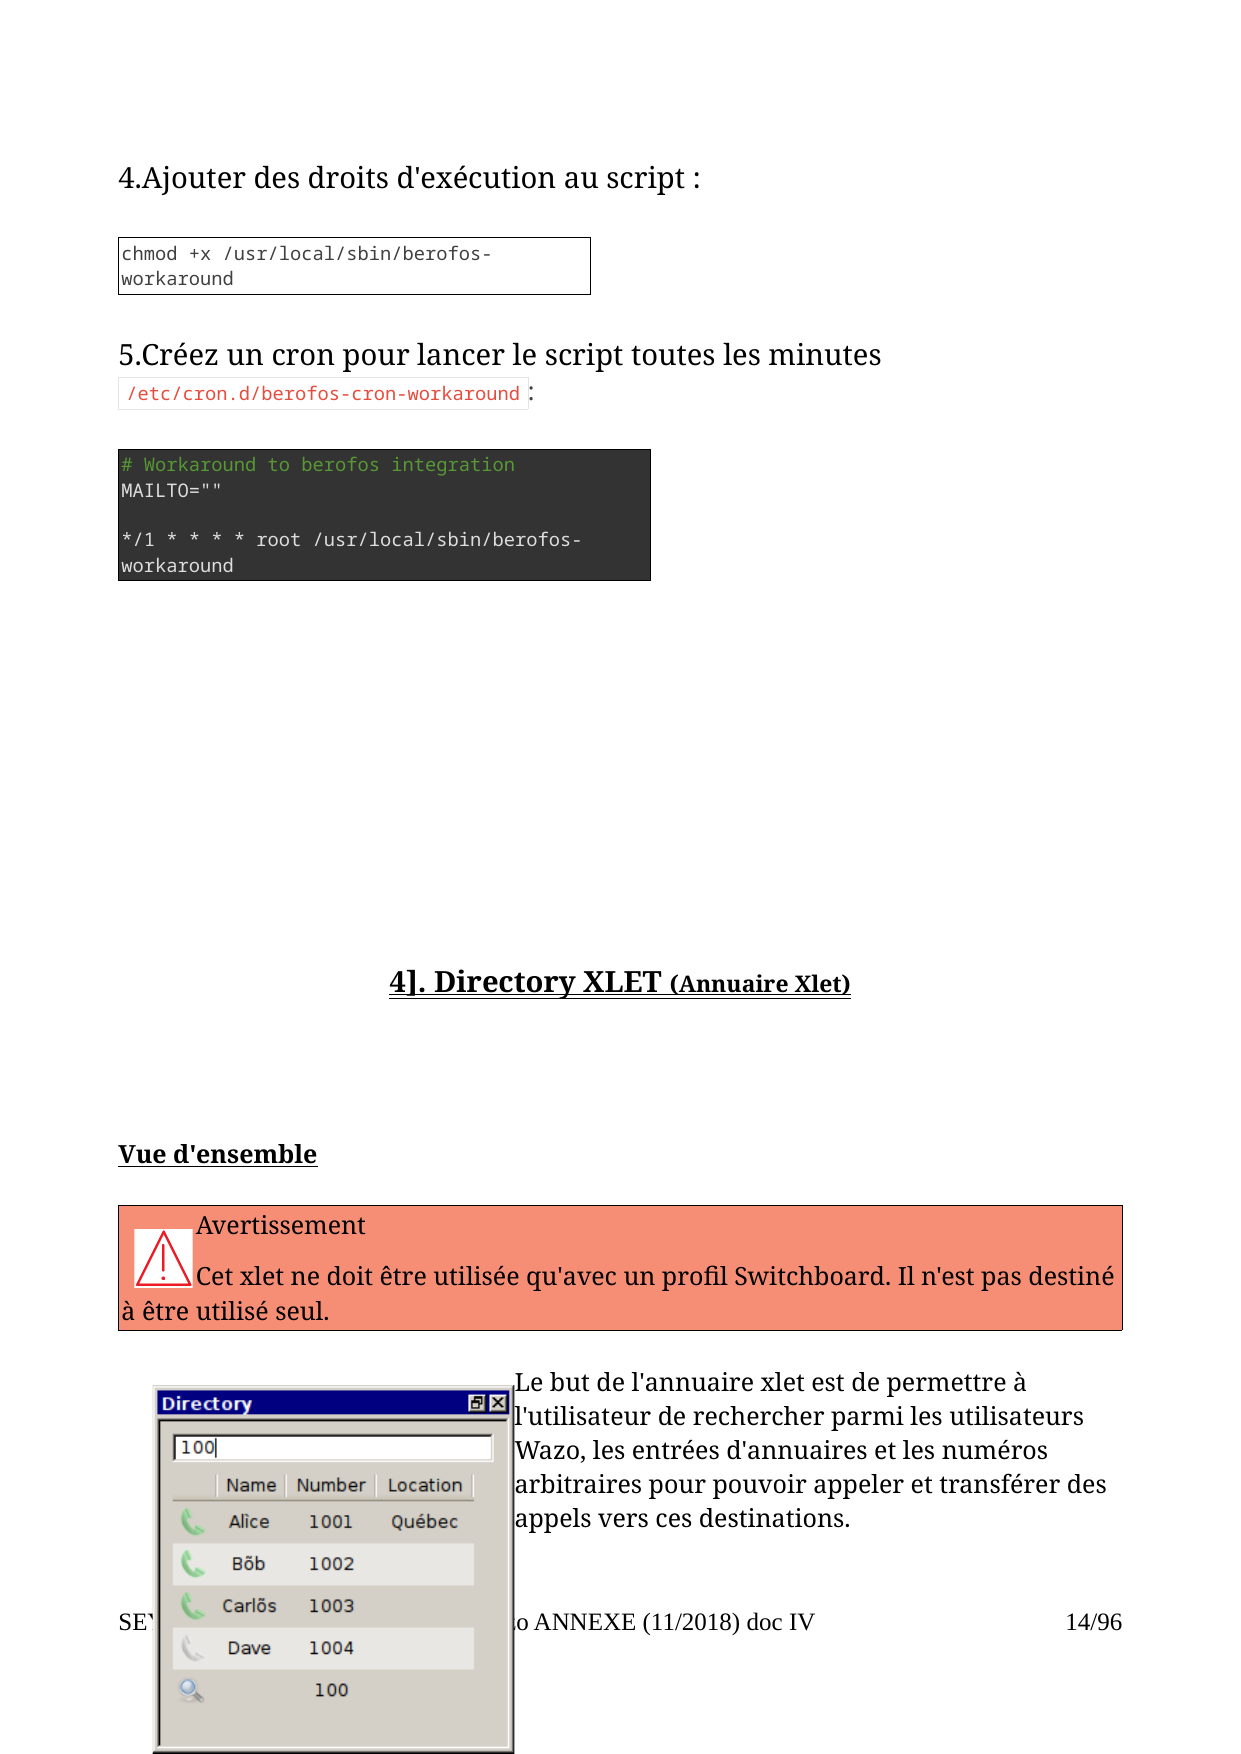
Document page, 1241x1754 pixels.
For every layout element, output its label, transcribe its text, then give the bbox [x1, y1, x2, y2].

text MAILTO="" [119, 474, 650, 500]
text Vue d'ensemble [118, 1137, 1122, 1171]
text Cet xlet ne doit être utilisée qu'avec un profil Switchboard. Il n'est pas destiné à être utilisé seul. [119, 1256, 1122, 1330]
text Le but de l'annuaire xlet est de permettre à l'utilisateur de rechercher parmi les utilisateurs Wazo, les entrées d'annuaires et les numéros arbitraires pour pouvoir appeler et transférer des appels vers ces destinations. [118, 1364, 1122, 1534]
text 4]. Directory XLET (Annuaire Xlet) [118, 961, 1122, 1001]
picture [152, 1385, 515, 1754]
text Avertissement [119, 1206, 1122, 1239]
text 4.Ajouter des droits d'exécution au script : [118, 158, 1122, 197]
picture [134, 1229, 193, 1288]
text chmod +x /usr/local/sbin/berofos-workaround [119, 238, 590, 294]
text */1 * * * * root /usr/local/sbin/berofos-workaround [119, 523, 650, 580]
text 5.Créez un cron pour lancer le script toutes les minutes /etc/cron.d/berofos-cron-workaround: [118, 334, 1122, 409]
text # Workaround to berofos integration [119, 450, 650, 474]
